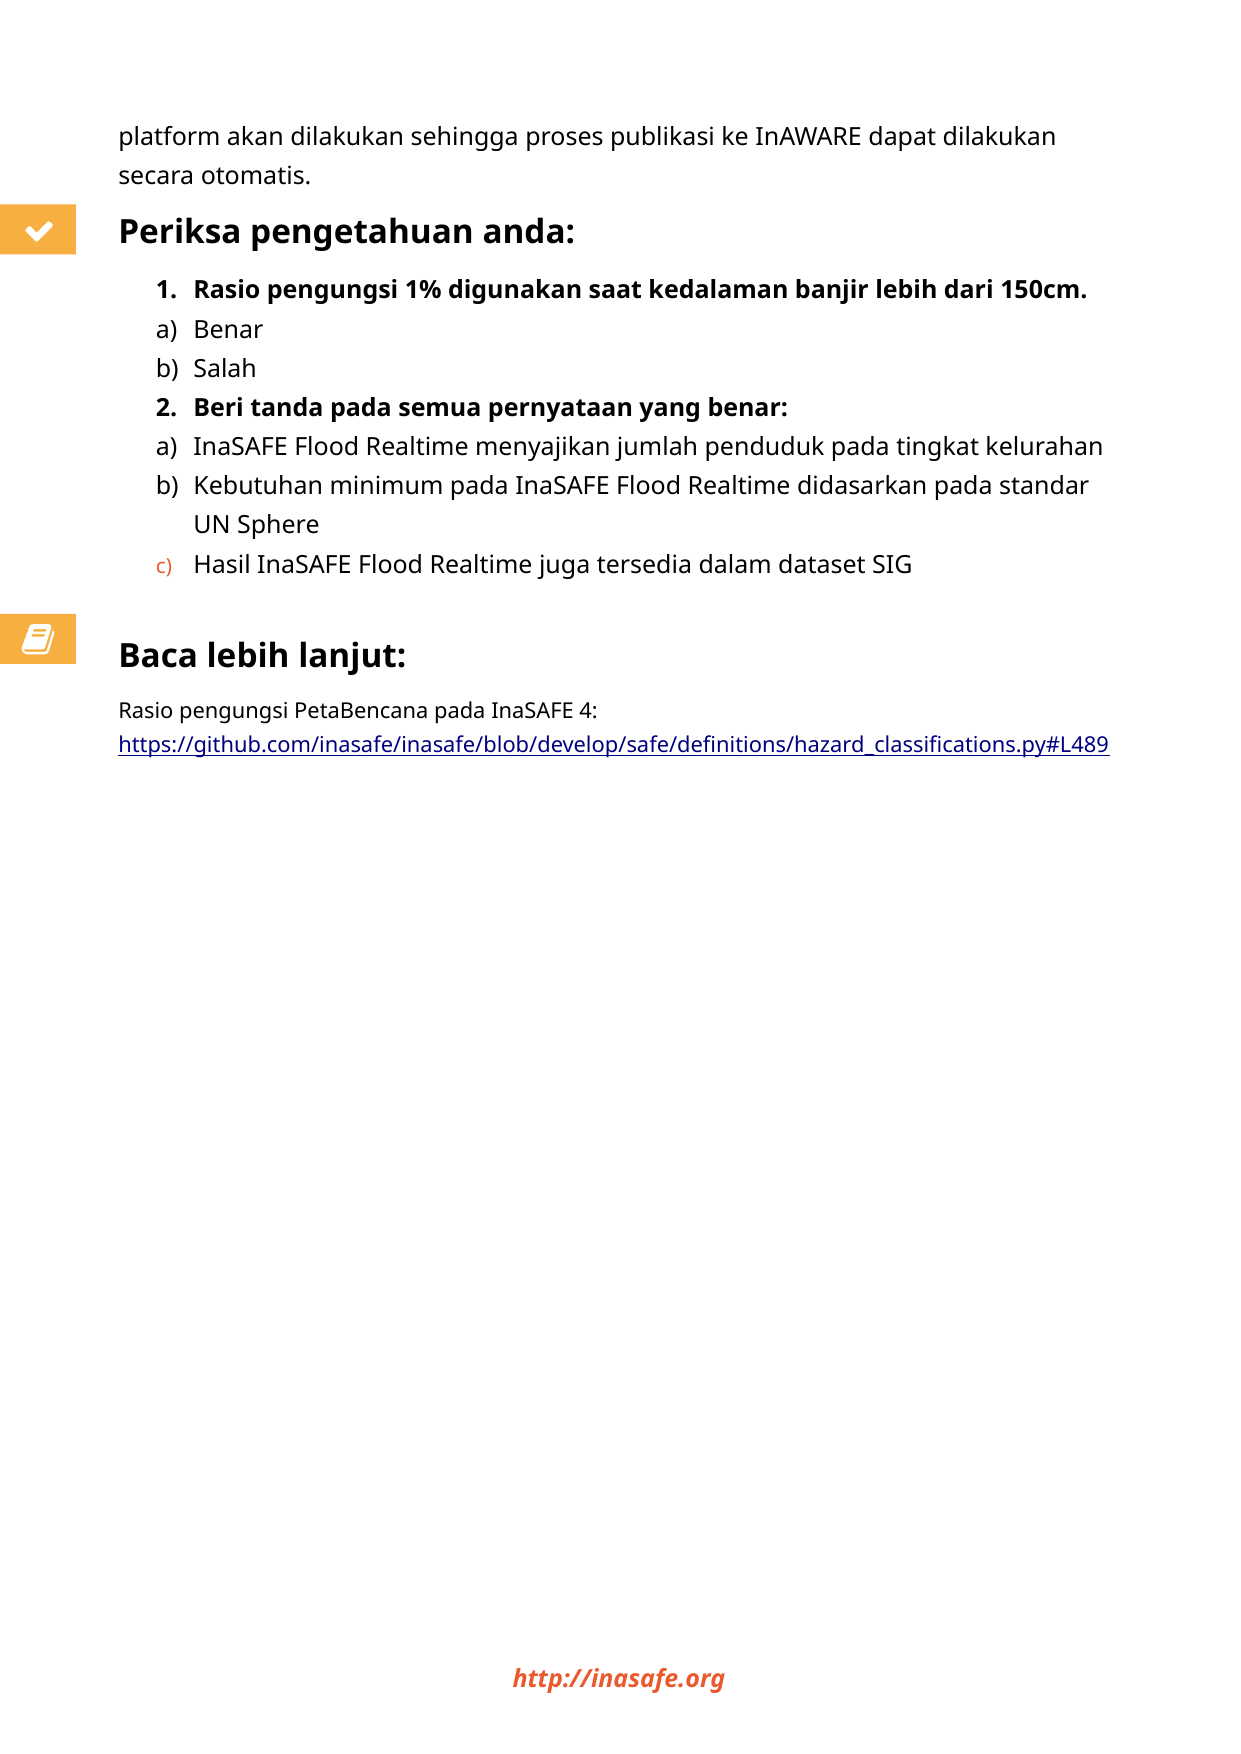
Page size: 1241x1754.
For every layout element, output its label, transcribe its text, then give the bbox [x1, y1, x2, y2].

list InaSAFE Flood Realtime menyajikan jumlah penduduk pada tingkat kelurahan [156, 429, 1122, 463]
list Kebutuhan minimum pada InaSAFE Flood Realtime didasarkan pada standar UN Sphere [156, 468, 1122, 541]
subtitle Baca lebih lanjut: [118, 631, 1122, 677]
list Hasil InaSAFE Flood Realtime juga tersedia dalam dataset SIG [156, 546, 1122, 580]
list Salah [156, 351, 1122, 384]
list Benar [156, 311, 1122, 345]
subtitle Periksa pengetahuan anda: [118, 208, 1122, 254]
list Beri tanda pada semua pernyataan yang benar: [156, 390, 1122, 424]
text Rasio pengungsi PetaBencana pada InaSAFE 4: https://github.com/inasafe/inasafe/blob/develop/safe/definitions/hazard_classifications.py#L489 [118, 695, 1122, 759]
list Rasio pengungsi 1% digunakan saat kedalaman banjir lebih dari 150cm. [156, 272, 1122, 306]
text platform akan dilakukan sehingga proses publikasi ke InAWARE dapat dilakukan secara otomatis. [118, 118, 1122, 191]
